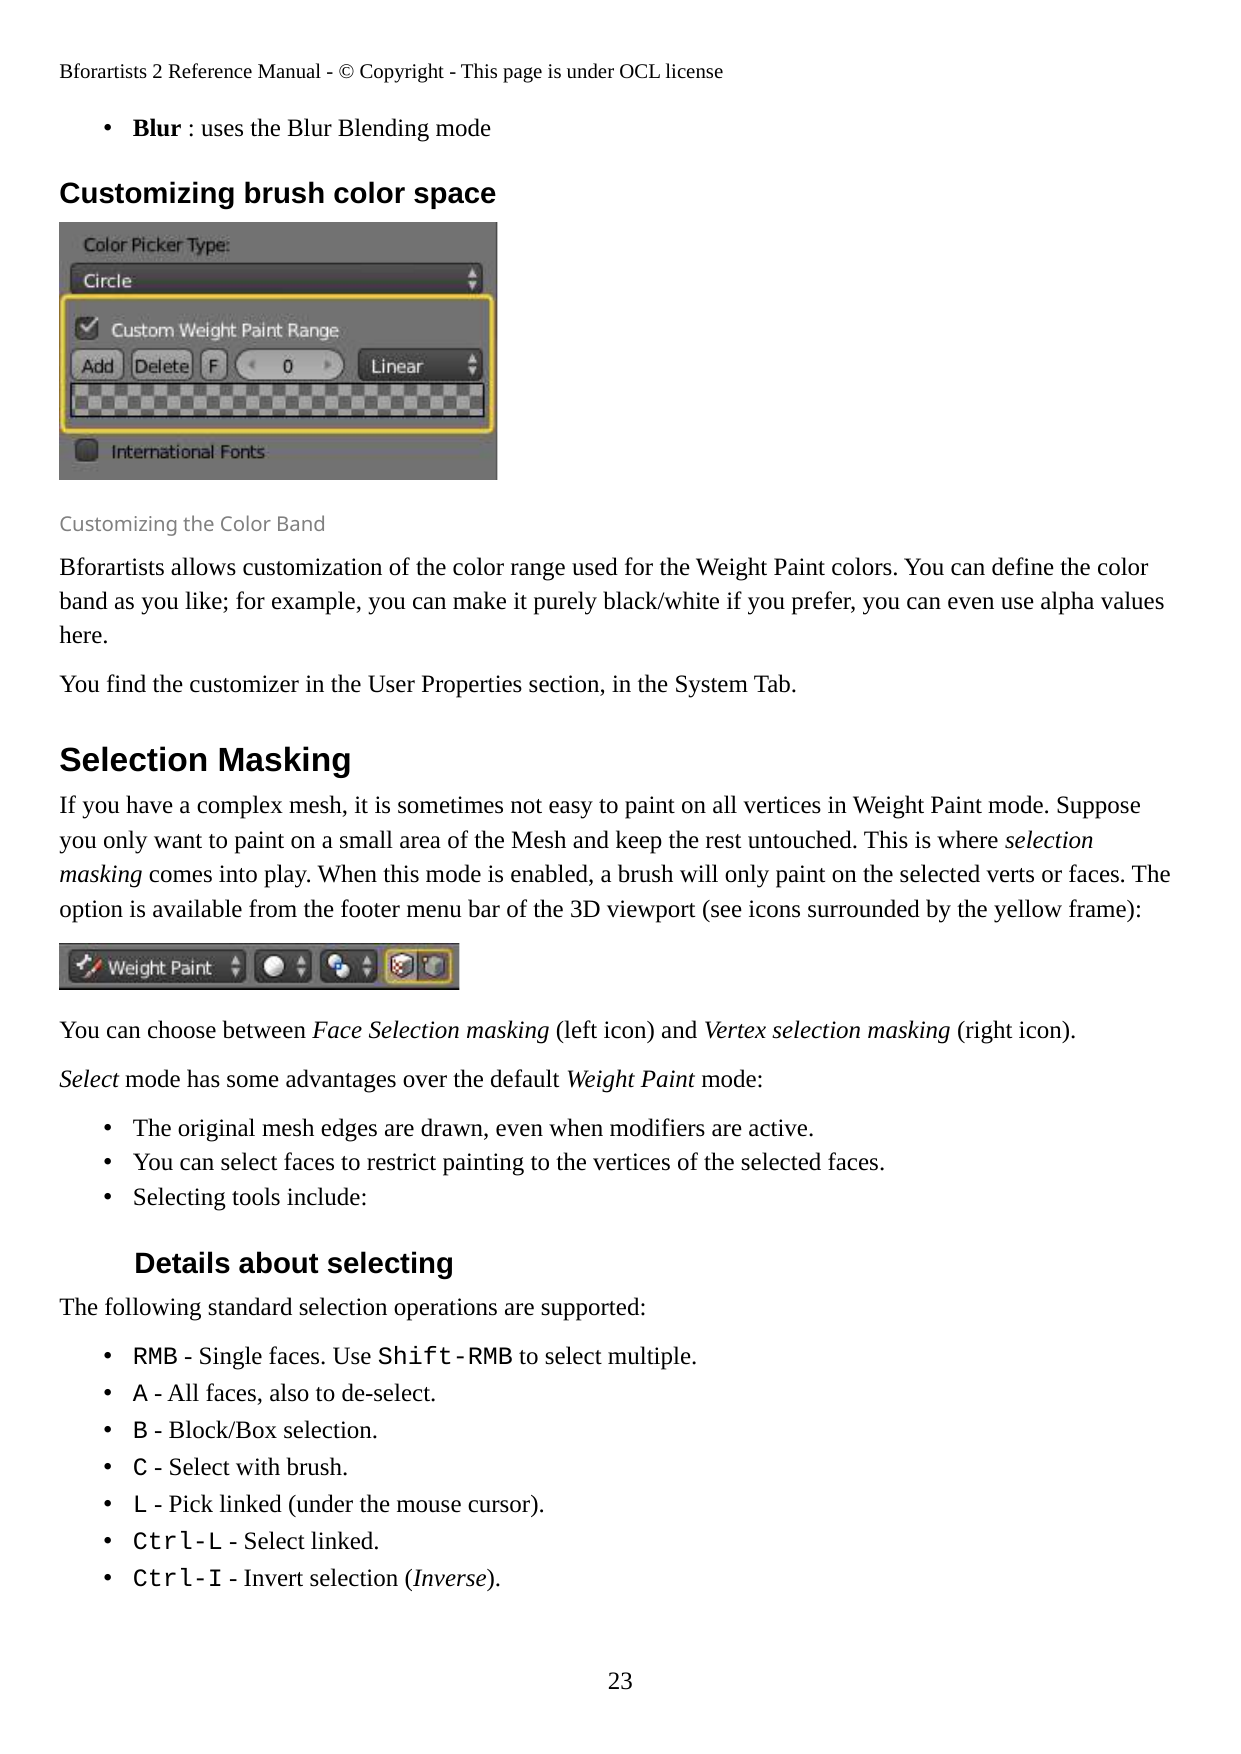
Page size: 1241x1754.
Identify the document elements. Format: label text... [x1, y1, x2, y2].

text You can choose between Face Selection masking (left icon) and Vertex selection masking (right icon). [59, 1015, 1181, 1044]
subtitle Customizing brush color space [59, 176, 1181, 210]
list Blur : uses the Blur Blending mode [103, 113, 1181, 141]
list Ctrl-L - Select linked. [103, 1526, 1181, 1557]
text Customizing the Color Band [59, 506, 1181, 537]
list B - Block/Box selection. [103, 1415, 1181, 1446]
text Bforartists allows customization of the color range used for the Weight Paint colors. You can define the color band as you like; for example, you can make it purely black/white if you prefer, you can even use alpha values here. [59, 552, 1181, 649]
text The following standard selection operations are supported: [59, 1292, 1181, 1321]
list L - Pick linked (under the mouse cursor). [103, 1489, 1181, 1520]
subtitle Details about selecting [59, 1246, 1181, 1279]
picture [59, 943, 460, 990]
list Ctrl-I - Invert selection (Inverse). [103, 1563, 1181, 1594]
list Selecting tools include: [103, 1182, 1181, 1211]
list The original mesh edges are drawn, even when modifiers are active. [103, 1113, 1181, 1142]
subtitle Selection Masking [59, 739, 1181, 778]
text You find the customizer in the User Properties section, in the System Tab. [59, 669, 1181, 698]
list RMB - Single faces. Use Shift-RMB to select multiple. [103, 1341, 1181, 1372]
list A - All faces, also to de-select. [103, 1378, 1181, 1409]
list C - Select with brush. [103, 1452, 1181, 1483]
text If you have a complex mesh, it is sometimes not easy to paint on all vertices in Weight Paint mode. Suppose you only want to paint on a small area of the Mesh and keep the rest untouched. This is where selection masking comes into play. When this mode is enabled, a brush will only paint on the selected verts or faces. The option is available from the footer menu bar of the 3D viewport (see icons surrounded by the yellow frame): [59, 791, 1181, 923]
picture [59, 222, 498, 480]
list You can select faces to restrict painting to the vertices of the selected faces. [103, 1147, 1181, 1176]
text Select mode has some advantages over the default Weight Paint mode: [59, 1064, 1181, 1093]
